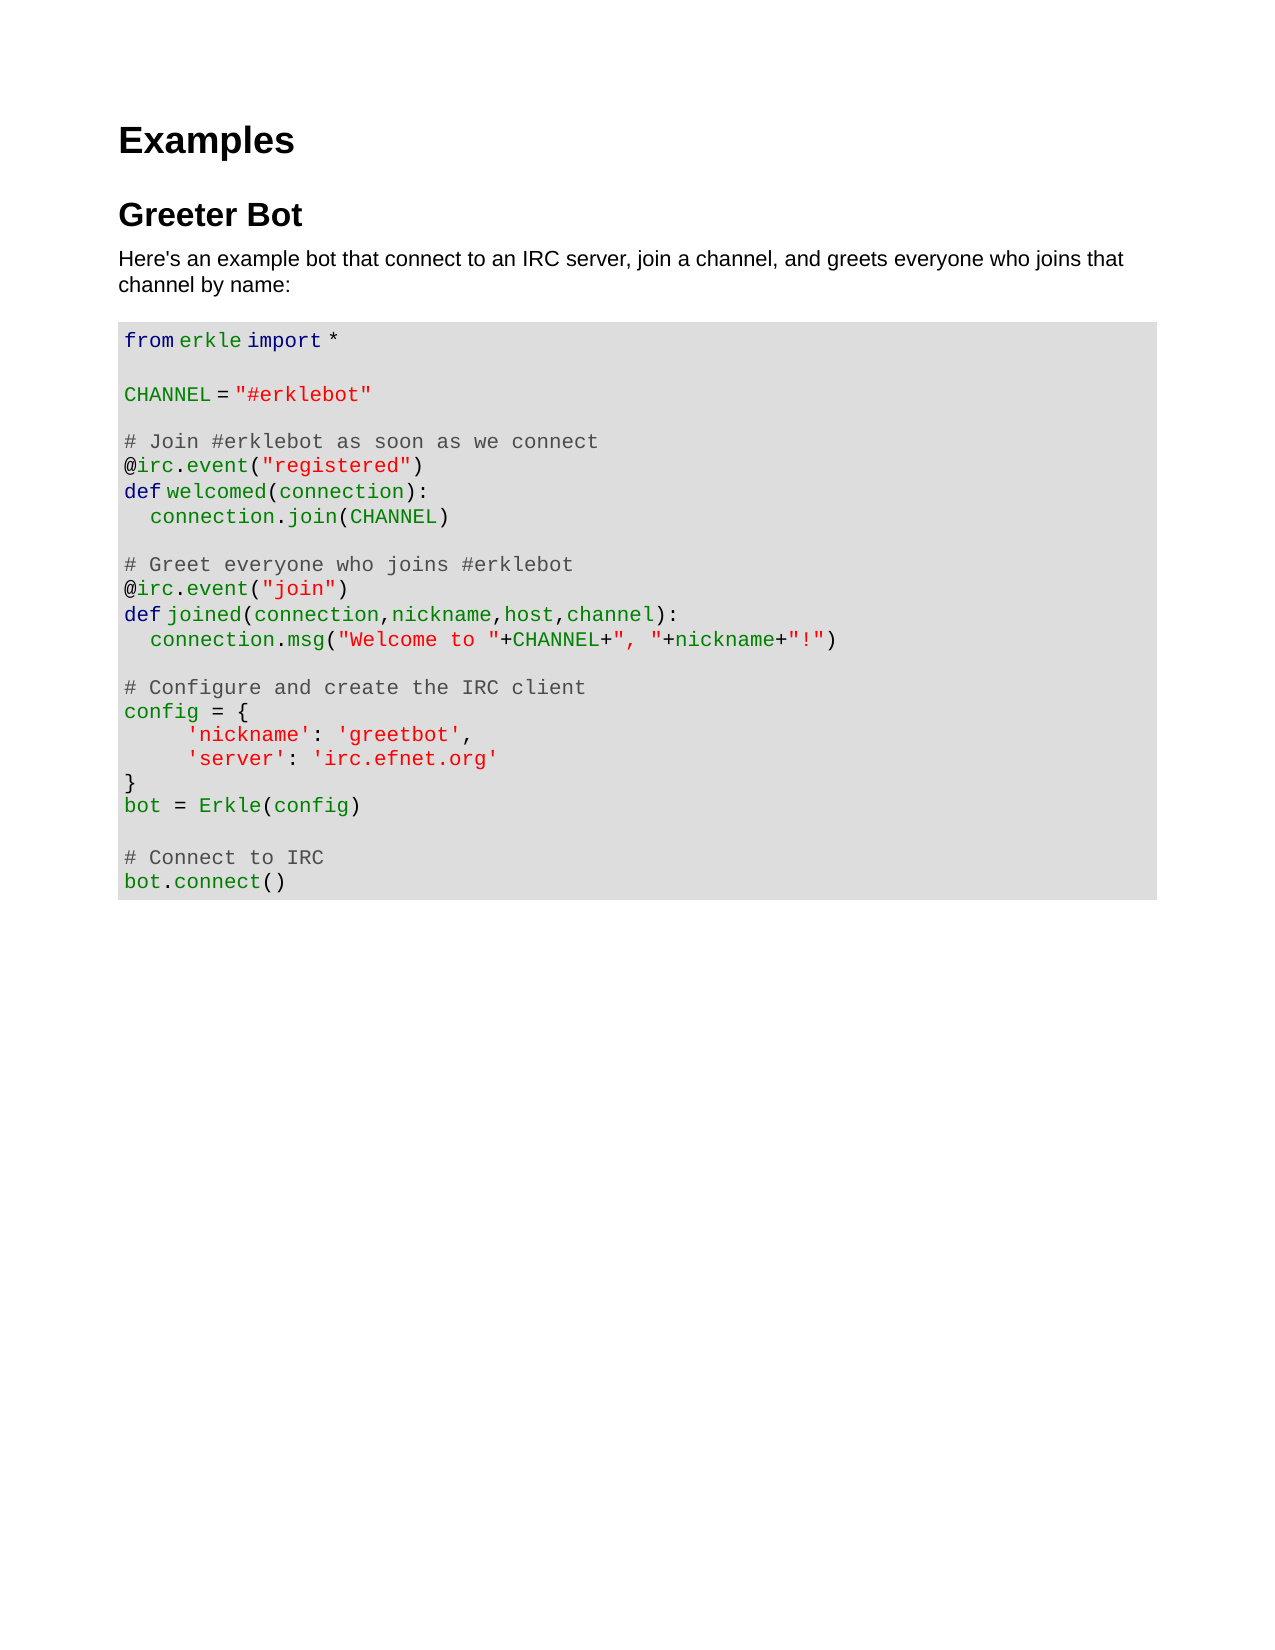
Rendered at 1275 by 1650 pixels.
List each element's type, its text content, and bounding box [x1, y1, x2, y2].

subtitle Greeter Bot [118, 195, 1157, 234]
table_header from erkle import * CHANNEL = "#erklebot" # Join #erklebot as soon as we connect @irc.event("registered") def welcomed(connection): connection.join(CHANNEL) # Greet everyone who joins #erklebot @irc.event("join") def joined(connection,nickname,host,channel): connection.msg("Welcome to "+CHANNEL+", "+nickname+"!") # Configure and create the IRC client config = { 'nickname': 'greetbot', 'server': 'irc.efnet.org' } bot = Erkle(config) # Connect to IRC bot.connect() [118, 322, 1157, 900]
text Here's an example bot that connect to an IRC server, join a channel, and greets everyone who joins that channel by name: [118, 246, 1157, 297]
subtitle Examples [118, 118, 1157, 162]
